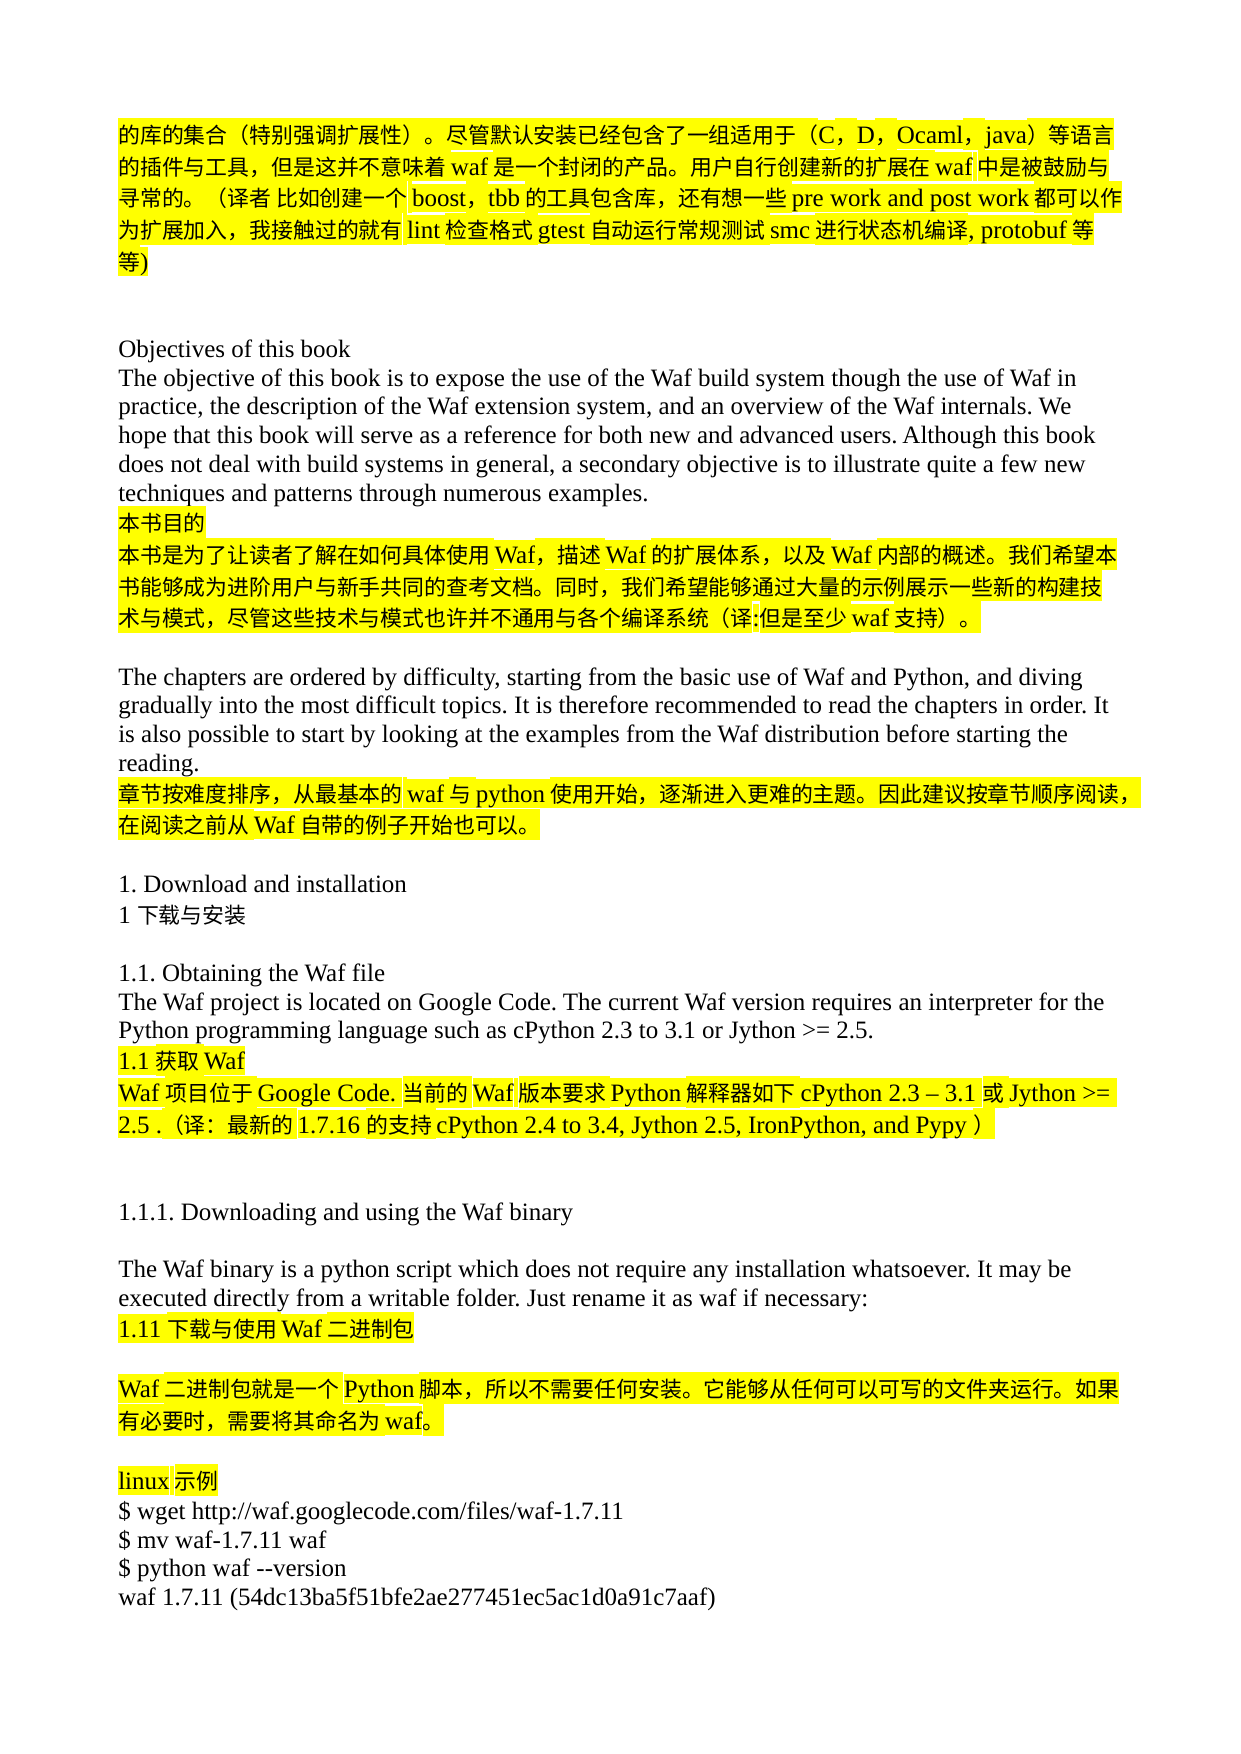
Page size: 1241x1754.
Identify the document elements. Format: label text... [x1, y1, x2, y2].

text $ python waf --version [118, 1553, 1122, 1582]
text The objective of this book is to expose the use of the Waf build system though the use of Waf in practice, the description of the Waf extension system, and an overview of the Waf internals. We hope that this book will serve as a reference for both new and advanced users. Although this book does not deal with build systems in general, a secondary objective is to illustrate quite a few new techniques and patterns through numerous examples. [118, 363, 1122, 506]
text $ wget http://waf.googlecode.com/files/waf-1.7.11 [118, 1496, 1122, 1525]
text 在阅读之前从Waf自带的例子开始也可以。 [118, 808, 1122, 840]
text Objectives of this book [118, 334, 1122, 363]
text 1. Download and installation [118, 869, 1122, 898]
text 的库的集合（特别强调扩展性）。尽管默认安装已经包含了一组适用于（C，D，Ocaml，java）等语言的插件与工具，但是这并不意味着waf是一个封闭的产品。用户自行创建新的扩展在waf中是被鼓励与寻常的。（译者 比如创建一个boost，tbb的工具包含库，还有想一些pre work and post work都可以作为扩展加入，我接触过的就有lint检查格式 gtest自动运行常规测试 smc进行状态机编译, protobuf等等) [118, 118, 1122, 276]
text linux示例 [118, 1464, 1122, 1496]
text 1.1 获取Waf [118, 1044, 1122, 1076]
text 1.1.1. Downloading and using the Waf binary [118, 1197, 1122, 1226]
text The Waf binary is a python script which does not require any installation whatsoever. It may be executed directly from a writable folder. Just rename it as waf if necessary: [118, 1254, 1122, 1312]
text 本书目的 [118, 506, 1122, 538]
text 1.1. Obtaining the Waf file [118, 958, 1122, 987]
text $ mv waf-1.7.11 waf [118, 1525, 1122, 1553]
text The chapters are ordered by difficulty, starting from the basic use of Waf and Python, and diving gradually into the most difficult topics. It is therefore recommended to read the chapters in order. It is also possible to start by looking at the examples from the Waf distribution before starting the reading. [118, 662, 1122, 777]
text 章节按难度排序，从最基本的waf与python使用开始，逐渐进入更难的主题。因此建议按章节顺序阅读， [118, 777, 1122, 808]
text The Waf project is located on Google Code. The current Waf version requires an interpreter for the Python programming language such as cPython 2.3 to 3.1 or Jython >= 2.5. [118, 987, 1122, 1044]
text 1.11 下载与使用Waf二进制包 [118, 1312, 1122, 1343]
text Waf二进制包就是一个Python脚本，所以不需要任何安装。它能够从任何可以可写的文件夹运行。如果有必要时，需要将其命名为waf。 [118, 1372, 1122, 1436]
text 1 下载与安装 [118, 898, 1122, 929]
text 本书是为了让读者了解在如何具体使用Waf，描述Waf的扩展体系，以及Waf内部的概述。我们希望本书能够成为进阶用户与新手共同的查考文档。同时，我们希望能够通过大量的示例展示一些新的构建技术与模式，尽管这些技术与模式也许并不通用与各个编译系统（译:但是至少waf支持）。 [118, 538, 1122, 633]
text waf 1.7.11 (54dc13ba5f51bfe2ae277451ec5ac1d0a91c7aaf) [118, 1582, 1122, 1611]
text Waf 项目位于Google Code. 当前的Waf版本要求Python解释器如下 cPython 2.3 – 3.1 或 Jython >= 2.5 .（译：最新的1.7.16 的支持cPython 2.4 to 3.4, Jython 2.5, IronPython, and Pypy ） [118, 1076, 1122, 1139]
